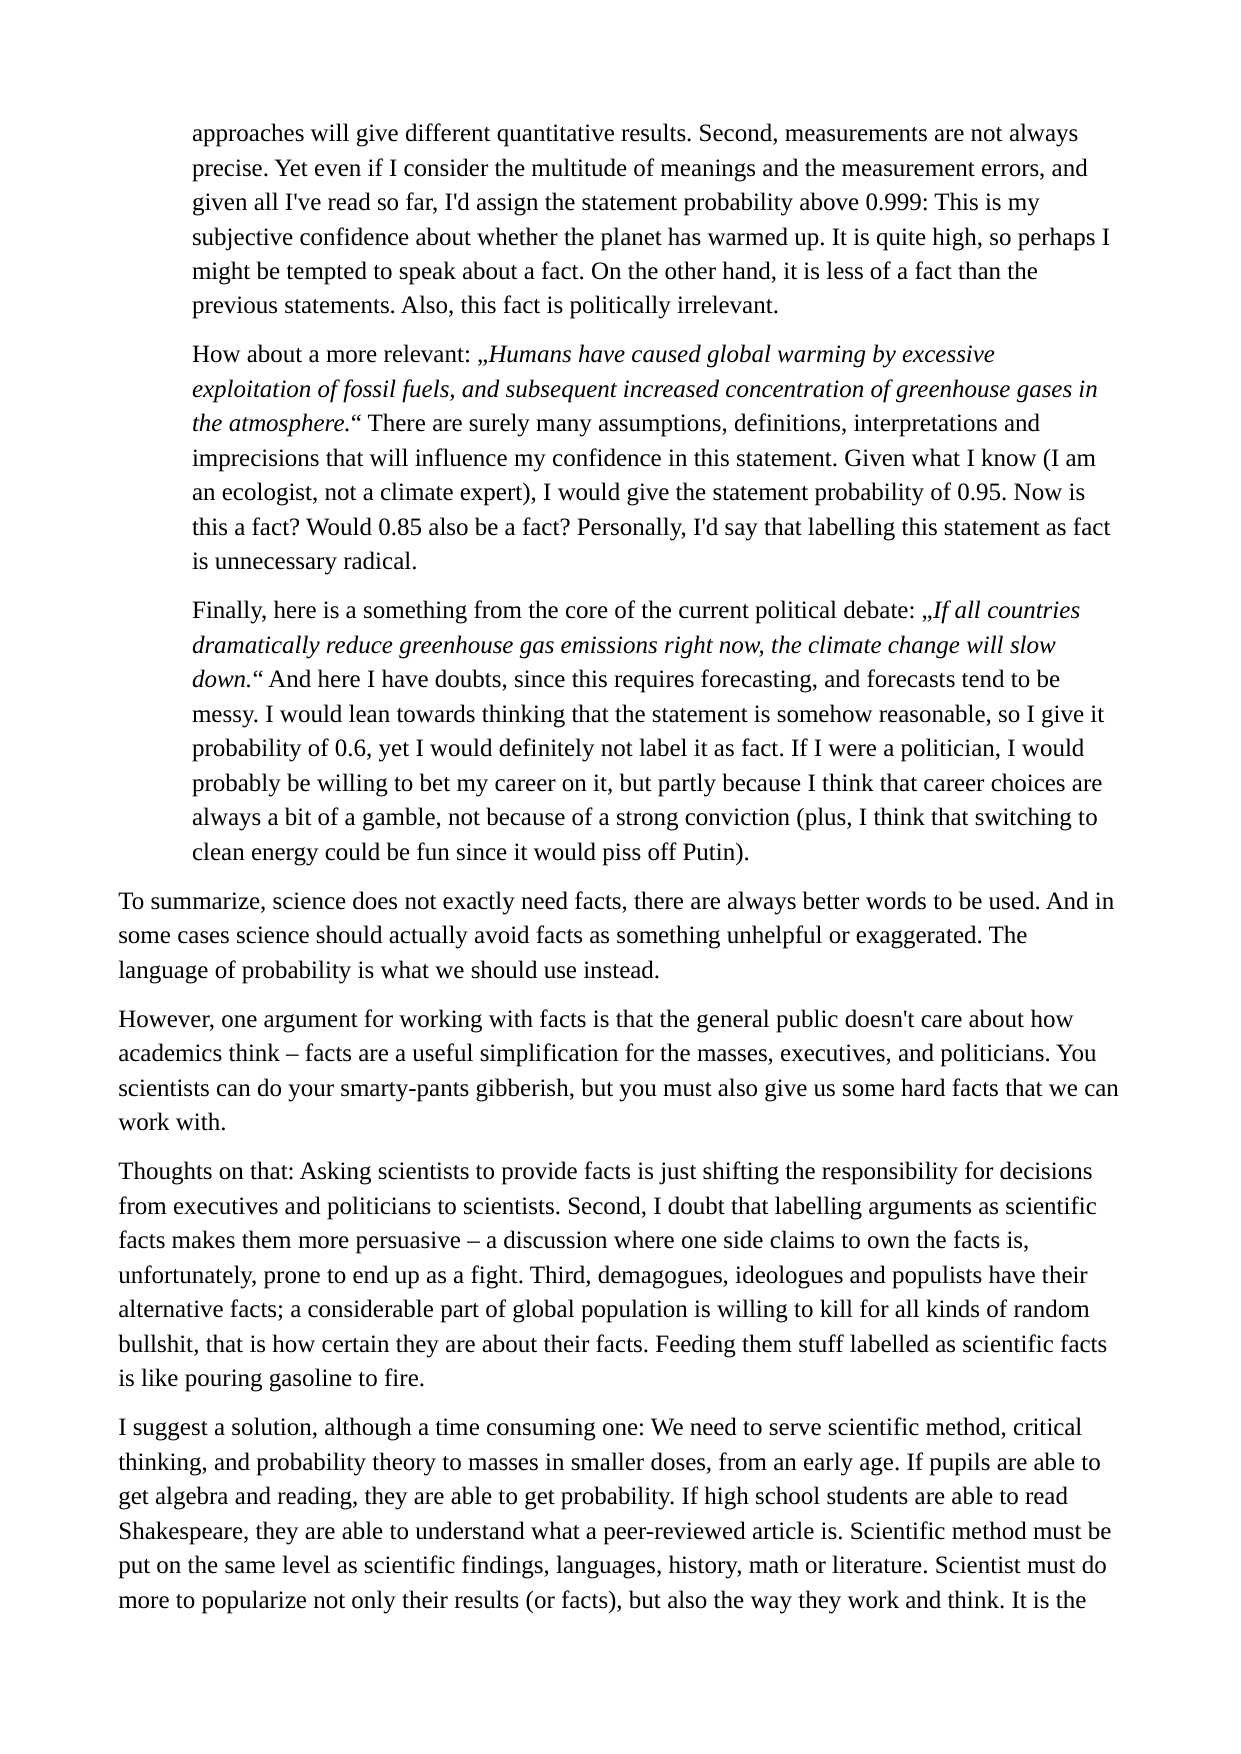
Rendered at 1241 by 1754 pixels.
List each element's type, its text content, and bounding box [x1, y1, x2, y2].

text Thoughts on that: Asking scientists to provide facts is just shifting the responsibility for decisions from executives and politicians to scientists. Second, I doubt that labelling arguments as scientific facts makes them more persuasive – a discussion where one side claims to own the facts is, unfortunately, prone to end up as a fight. Third, demagogues, ideologues and populists have their alternative facts; a considerable part of global population is willing to kill for all kinds of random bullshit, that is how certain they are about their facts. Feeding them stuff labelled as scientific facts is like pouring gasoline to fire. [118, 1156, 1122, 1392]
list Finally, here is a something from the core of the current political debate: „If all countries dramatically reduce greenhouse gas emissions right now, the climate change will slow down.“ And here I have doubts, since this requires forecasting, and forecasts tend to be messy. I would lean towards thinking that the statement is somehow reasonable, so I give it probability of 0.6, yet I would definitely not label it as fact. If I were a politician, I would probably be willing to bet my career on it, but partly because I think that career choices are always a bit of a gamble, not because of a strong conviction (plus, I think that switching to clean energy could be fun since it would piss off Putin). [162, 596, 1122, 866]
text I suggest a solution, although a time consuming one: We need to serve scientific method, critical thinking, and probability theory to masses in smaller doses, from an early age. If pupils are able to get algebra and reading, they are able to get probability. If high school students are able to read Shakespeare, they are able to understand what a peer-reviewed article is. Scientific method must be put on the same level as scientific findings, languages, history, math or literature. Scientist must do more to popularize not only their results (or facts), but also the way they work and think. It is the [118, 1412, 1122, 1613]
text However, one argument for working with facts is that the general public doesn't care about how academics think – facts are a useful simplification for the masses, executives, and politicians. You scientists can do your smarty-pants gibberish, but you must also give us some hard facts that we can work with. [118, 1004, 1122, 1136]
list approaches will give different quantitative results. Second, measurements are not always precise. Yet even if I consider the multitude of meanings and the measurement errors, and given all I've read so far, I'd assign the statement probability above 0.999: This is my subjective confidence about whether the planet has warmed up. It is quite high, so perhaps I might be tempted to speak about a fact. On the other hand, it is less of a fact than the previous statements. Also, this fact is politically irrelevant. [162, 118, 1122, 319]
list How about a more relevant: „Humans have caused global warming by excessive exploitation of fossil fuels, and subsequent increased concentration of greenhouse gases in the atmosphere.“ There are surely many assumptions, definitions, interpretations and imprecisions that will influence my confidence in this statement. Given what I know (I am an ecologist, not a climate expert), I would give the statement probability of 0.95. Now is this a fact? Would 0.85 also be a fact? Personally, I'd say that labelling this statement as fact is unnecessary radical. [162, 339, 1122, 575]
text To summarize, science does not exactly need facts, there are always better words to be used. And in some cases science should actually avoid facts as something unhelpful or exaggerated. The language of probability is what we should use instead. [118, 886, 1122, 984]
